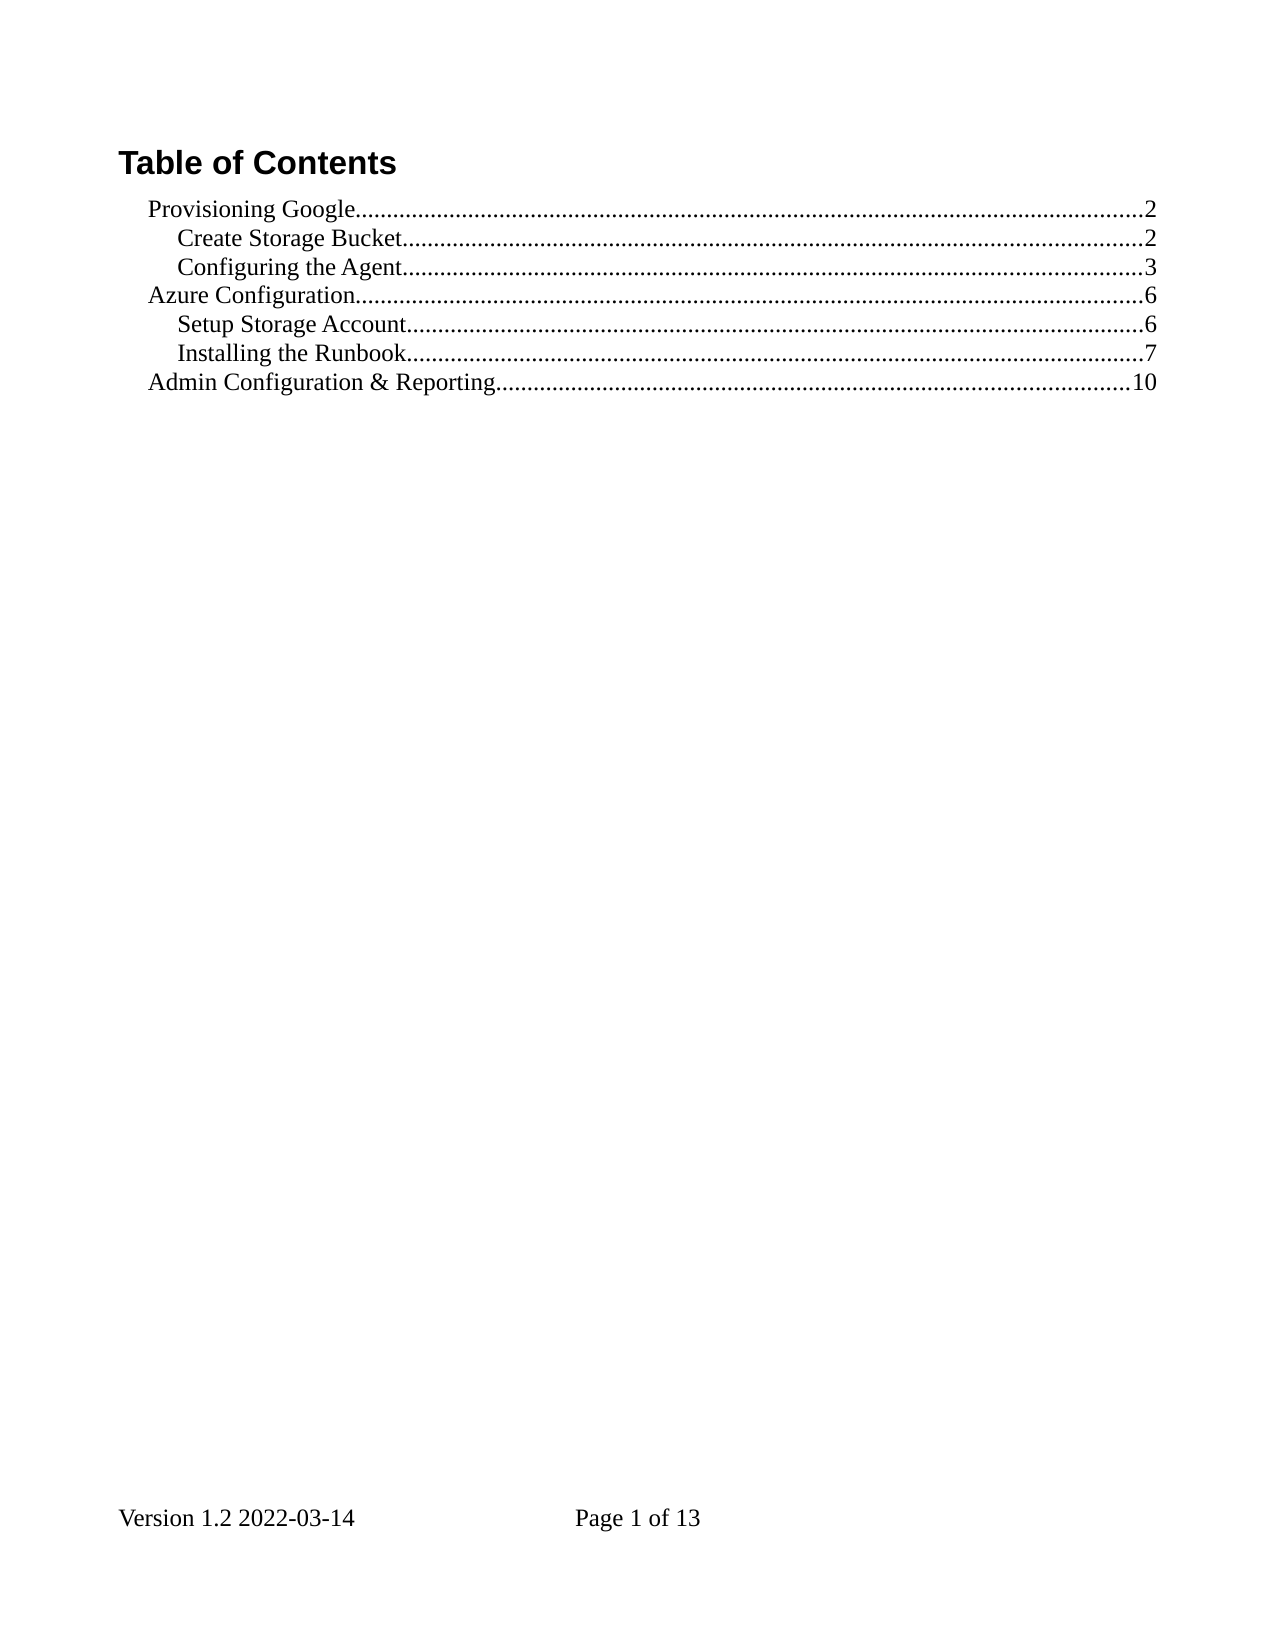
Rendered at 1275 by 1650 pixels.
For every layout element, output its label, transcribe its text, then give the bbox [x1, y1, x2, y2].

text Setup Storage Account 6 [177, 309, 1157, 338]
text Provisioning Google 2 [148, 194, 1157, 223]
subtitle Table of Contents [118, 143, 1157, 182]
text Azure Configuration 6 [148, 280, 1157, 309]
text Create Storage Bucket 2 [177, 223, 1157, 252]
text Configuring the Agent 3 [177, 252, 1157, 280]
text Installing the Runbook 7 [177, 338, 1157, 367]
text Admin Configuration & Reporting 10 [148, 367, 1157, 395]
